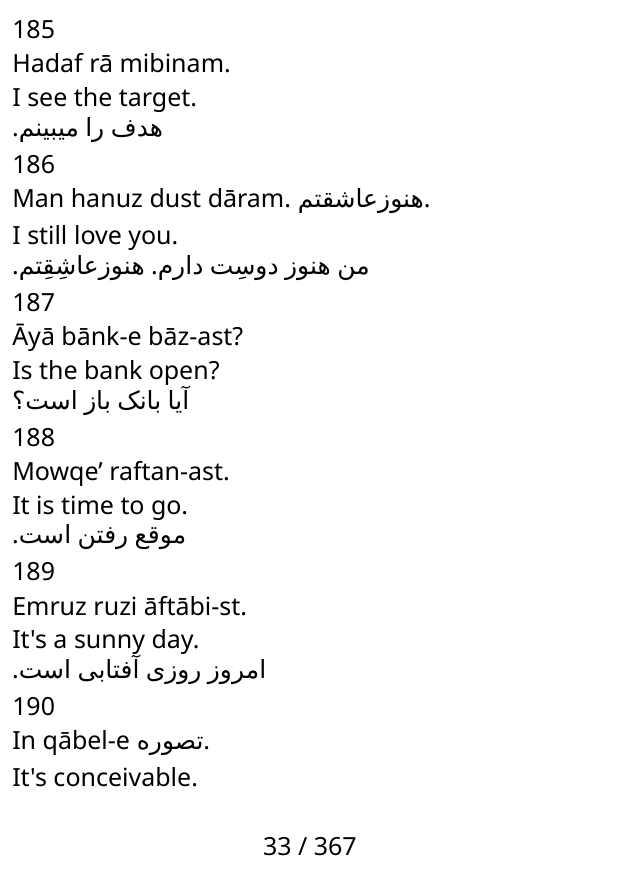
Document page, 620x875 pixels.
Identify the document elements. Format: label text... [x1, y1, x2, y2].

text Emruz ruzi āftābi-st. [12, 588, 607, 622]
text Hadaf rā mi‌binam. [12, 46, 607, 80]
text امروز روزی آفتابی است. [12, 656, 607, 689]
text I see the target. [12, 80, 607, 114]
text 188 [12, 419, 607, 453]
text Āyā bānk-e bāz-ast? [12, 318, 607, 353]
text آیا بانک باز است؟ [12, 387, 607, 419]
text 190 [12, 689, 607, 723]
text In qābel-e تصوره. [12, 723, 607, 760]
text It is time to go. [12, 487, 607, 521]
text Man hanuz dust dāram. هنوزعاشقتم. [12, 181, 607, 218]
text Mowqe’ raftan-ast. [12, 453, 607, 487]
text هدف را میبینم. [12, 114, 607, 147]
text Is the bank open? [12, 353, 607, 387]
text 189 [12, 554, 607, 588]
text من هنوز دوسِت دارم. هنوزعاشِقِتم. [12, 252, 607, 284]
text 185 [12, 12, 607, 46]
text موقع رفتن است. [12, 521, 607, 554]
text 186 [12, 147, 607, 181]
text 187 [12, 284, 607, 318]
text It's a sunny day. [12, 622, 607, 656]
text I still love you. [12, 218, 607, 252]
text It's conceivable. [12, 760, 607, 794]
